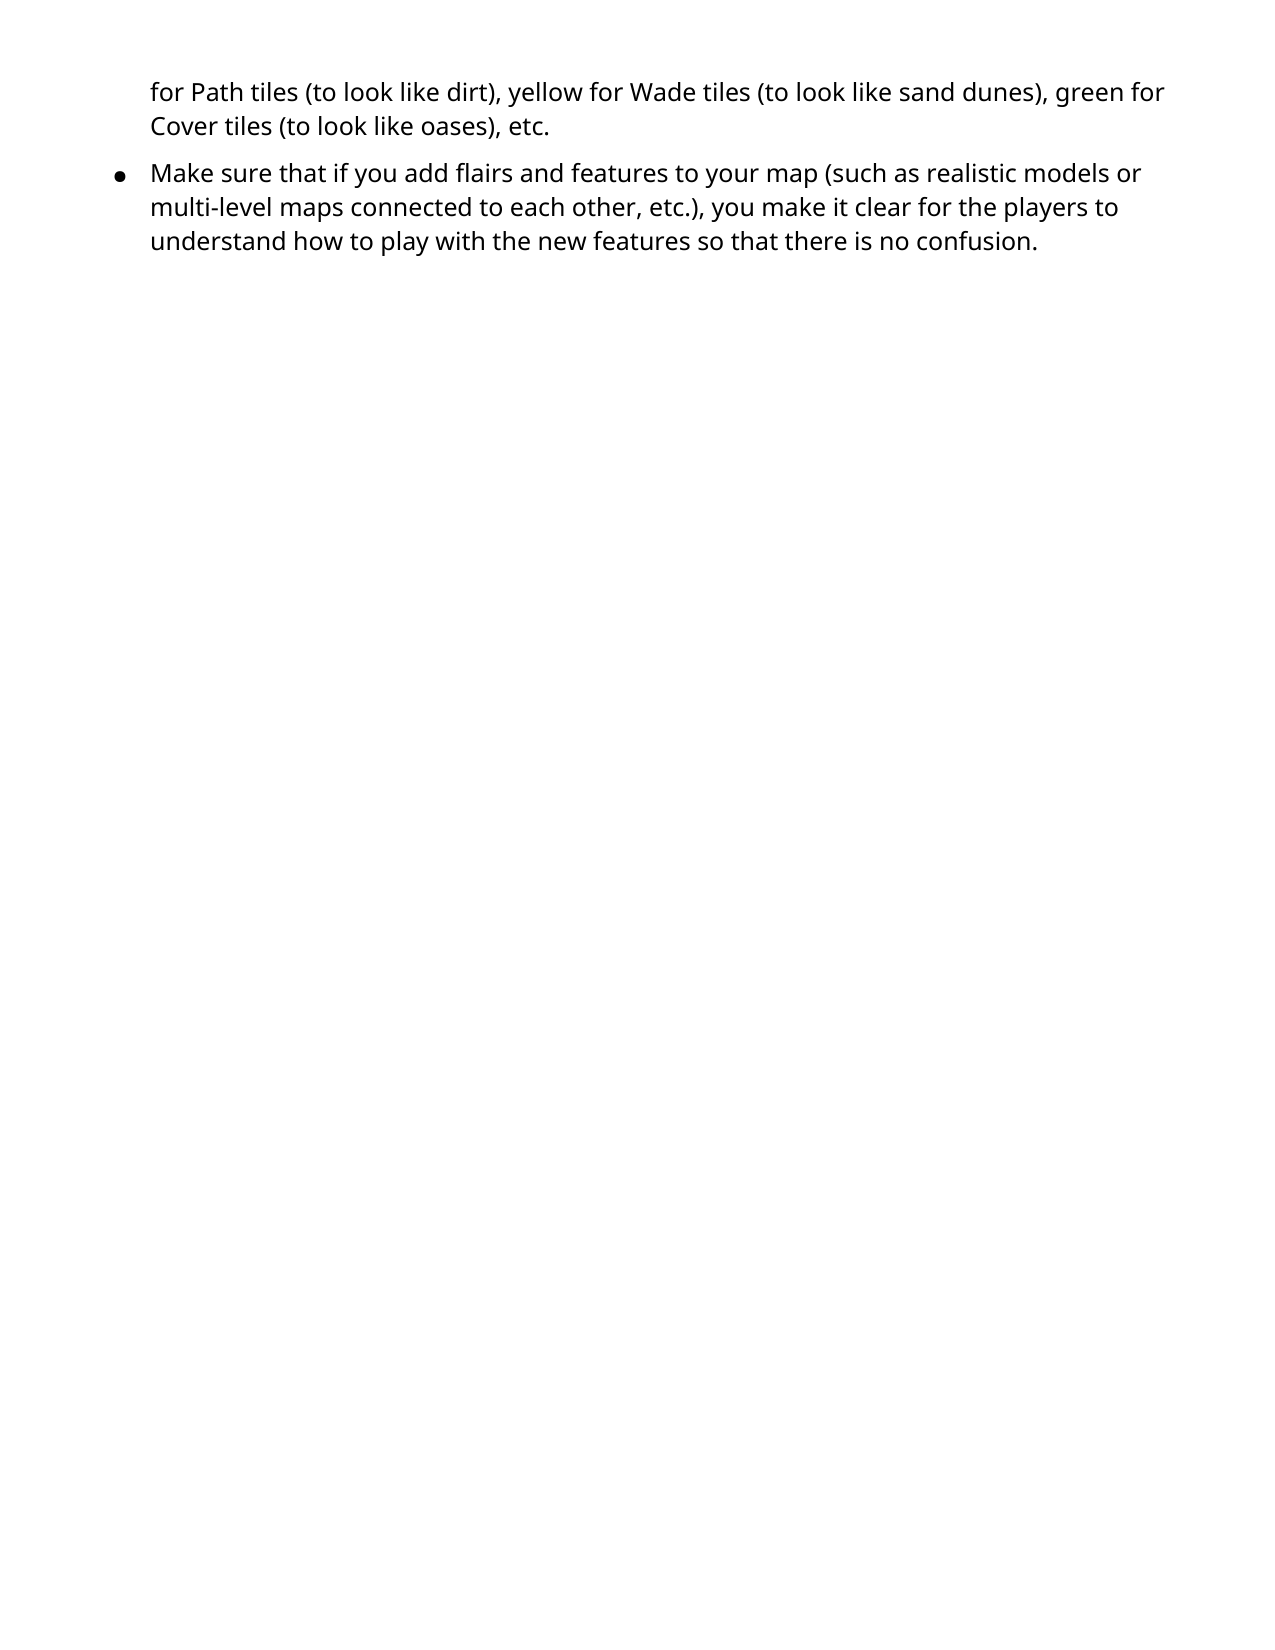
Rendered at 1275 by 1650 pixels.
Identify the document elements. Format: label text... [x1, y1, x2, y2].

list Make sure that if you add flairs and features to your map (such as realistic models or multi-level maps connected to each other, etc.), you make it clear for the players to understand how to play with the new features so that there is no confusion. [112, 156, 1200, 258]
list for Path tiles (to look like dirt), yellow for Wade tiles (to look like sand dunes), green for Cover tiles (to look like oases), etc. [112, 75, 1200, 143]
